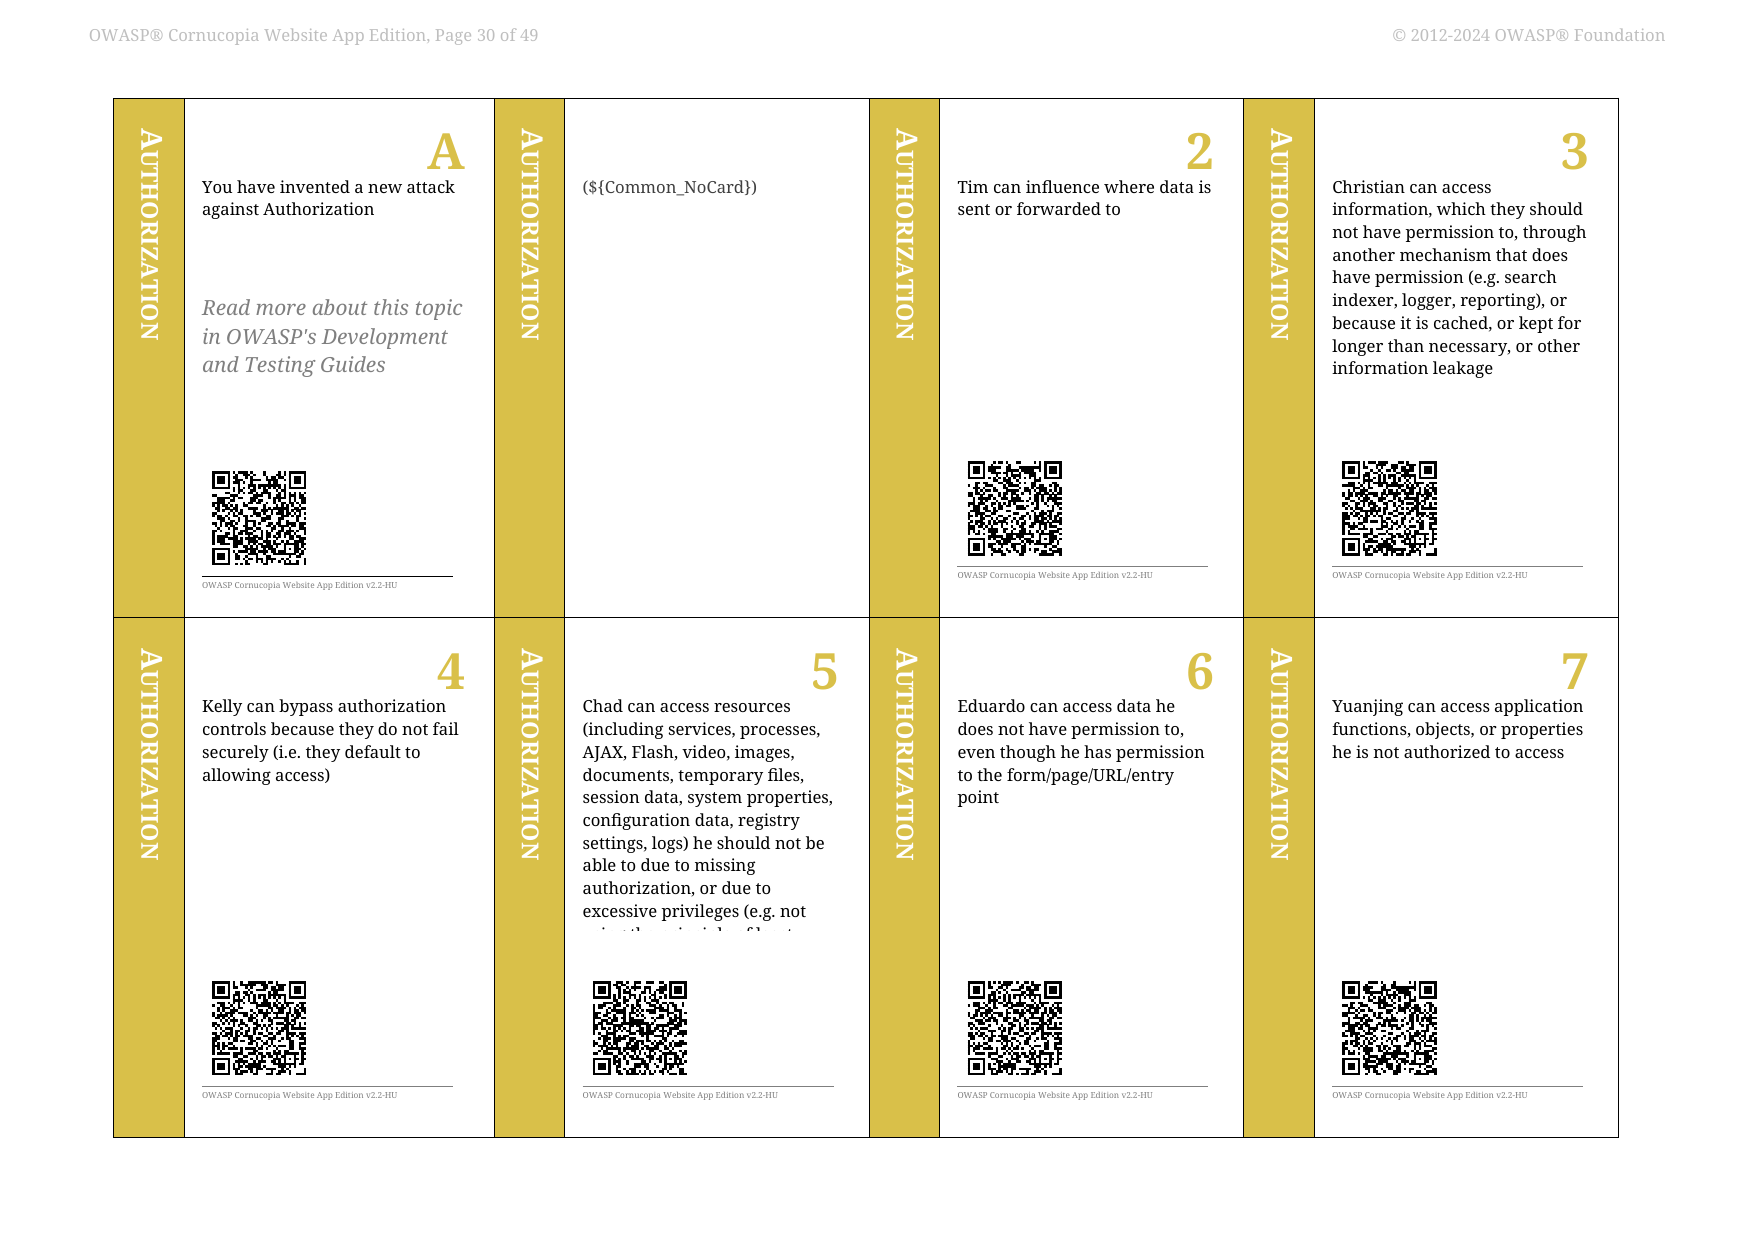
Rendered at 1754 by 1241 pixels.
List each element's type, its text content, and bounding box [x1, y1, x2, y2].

table_cell You have invented a new attack against Authorization [185, 174, 494, 292]
table_cell [1315, 930, 1618, 1137]
table_header [583, 931, 833, 1086]
table_cell OWASP Cornucopia Website App Edition v2.2-HU [202, 1087, 453, 1101]
table_header Authorization [870, 99, 939, 617]
table_cell OWASP Cornucopia Website App Edition v2.2-HU [957, 567, 1208, 581]
table_cell Authorization [114, 618, 184, 1137]
table_header A [185, 99, 494, 174]
table_header 3 [1315, 99, 1618, 174]
table_header [202, 440, 453, 576]
table_cell [565, 930, 869, 1137]
table_header [202, 931, 453, 1086]
table_cell [940, 930, 1243, 1137]
table_cell 5 [565, 618, 869, 694]
table_cell [185, 930, 494, 1137]
table_header [565, 99, 869, 174]
table_cell [1315, 411, 1618, 617]
table_cell OWASP Cornucopia Website App Edition v2.2-HU [1332, 567, 1583, 581]
table_cell Christian can access information, which they should not have permission to, through another mechanism that does have permission (e.g. search indexer, logger, reporting), or because it is cached, or kept for longer than necessary, or other information leakage [1315, 174, 1618, 411]
table_cell 4 [185, 618, 494, 694]
table_header 2 [940, 99, 1243, 174]
table_cell (${Common_NoCard}) [565, 174, 869, 411]
table_header Authorization [1244, 99, 1314, 617]
table_cell OWASP Cornucopia Website App Edition v2.2-HU [202, 577, 453, 591]
table_header [957, 412, 1208, 566]
table_cell Authorization [870, 618, 939, 1137]
table_header Authorization [495, 99, 564, 617]
table_cell 7 [1315, 618, 1618, 694]
table_cell 6 [940, 618, 1243, 694]
table_cell [565, 411, 869, 617]
table_cell Authorization [495, 618, 564, 1137]
table_cell OWASP Cornucopia Website App Edition v2.2-HU [957, 1087, 1208, 1101]
table_cell Chad can access resources (including services, processes, AJAX, Flash, video, images, documents, temporary files, session data, system properties, configuration data, registry settings, logs) he should not be able to due to missing authorization, or due to excessive privileges (e.g. not using the principle of least privilege) [565, 694, 869, 930]
table_header [1332, 931, 1583, 1086]
table_cell Kelly can bypass authorization controls because they do not fail securely (i.e. they default to allowing access) [185, 694, 494, 930]
table_cell Tim can influence where data is sent or forwarded to [940, 174, 1243, 411]
table_cell Read more about this topic in OWASP's Development and Testing Guides [185, 293, 494, 411]
table_header [1332, 412, 1583, 566]
table_header [108, 98, 113, 1137]
table_cell OWASP Cornucopia Website App Edition v2.2-HU [1332, 1087, 1583, 1101]
table_cell Eduardo can access data he does not have permission to, even though he has permission to the form/page/URL/entry point [940, 694, 1243, 930]
table_cell Yuanjing can access application functions, objects, or properties he is not authorized to access [1315, 694, 1618, 930]
table_cell Authorization [1244, 618, 1314, 1137]
table_header [957, 931, 1208, 1086]
table_cell [185, 411, 494, 617]
table_cell OWASP Cornucopia Website App Edition v2.2-HU [583, 1087, 833, 1101]
table_header [1332, 1101, 1583, 1137]
table_header Authorization [114, 99, 184, 617]
table_cell [940, 411, 1243, 617]
